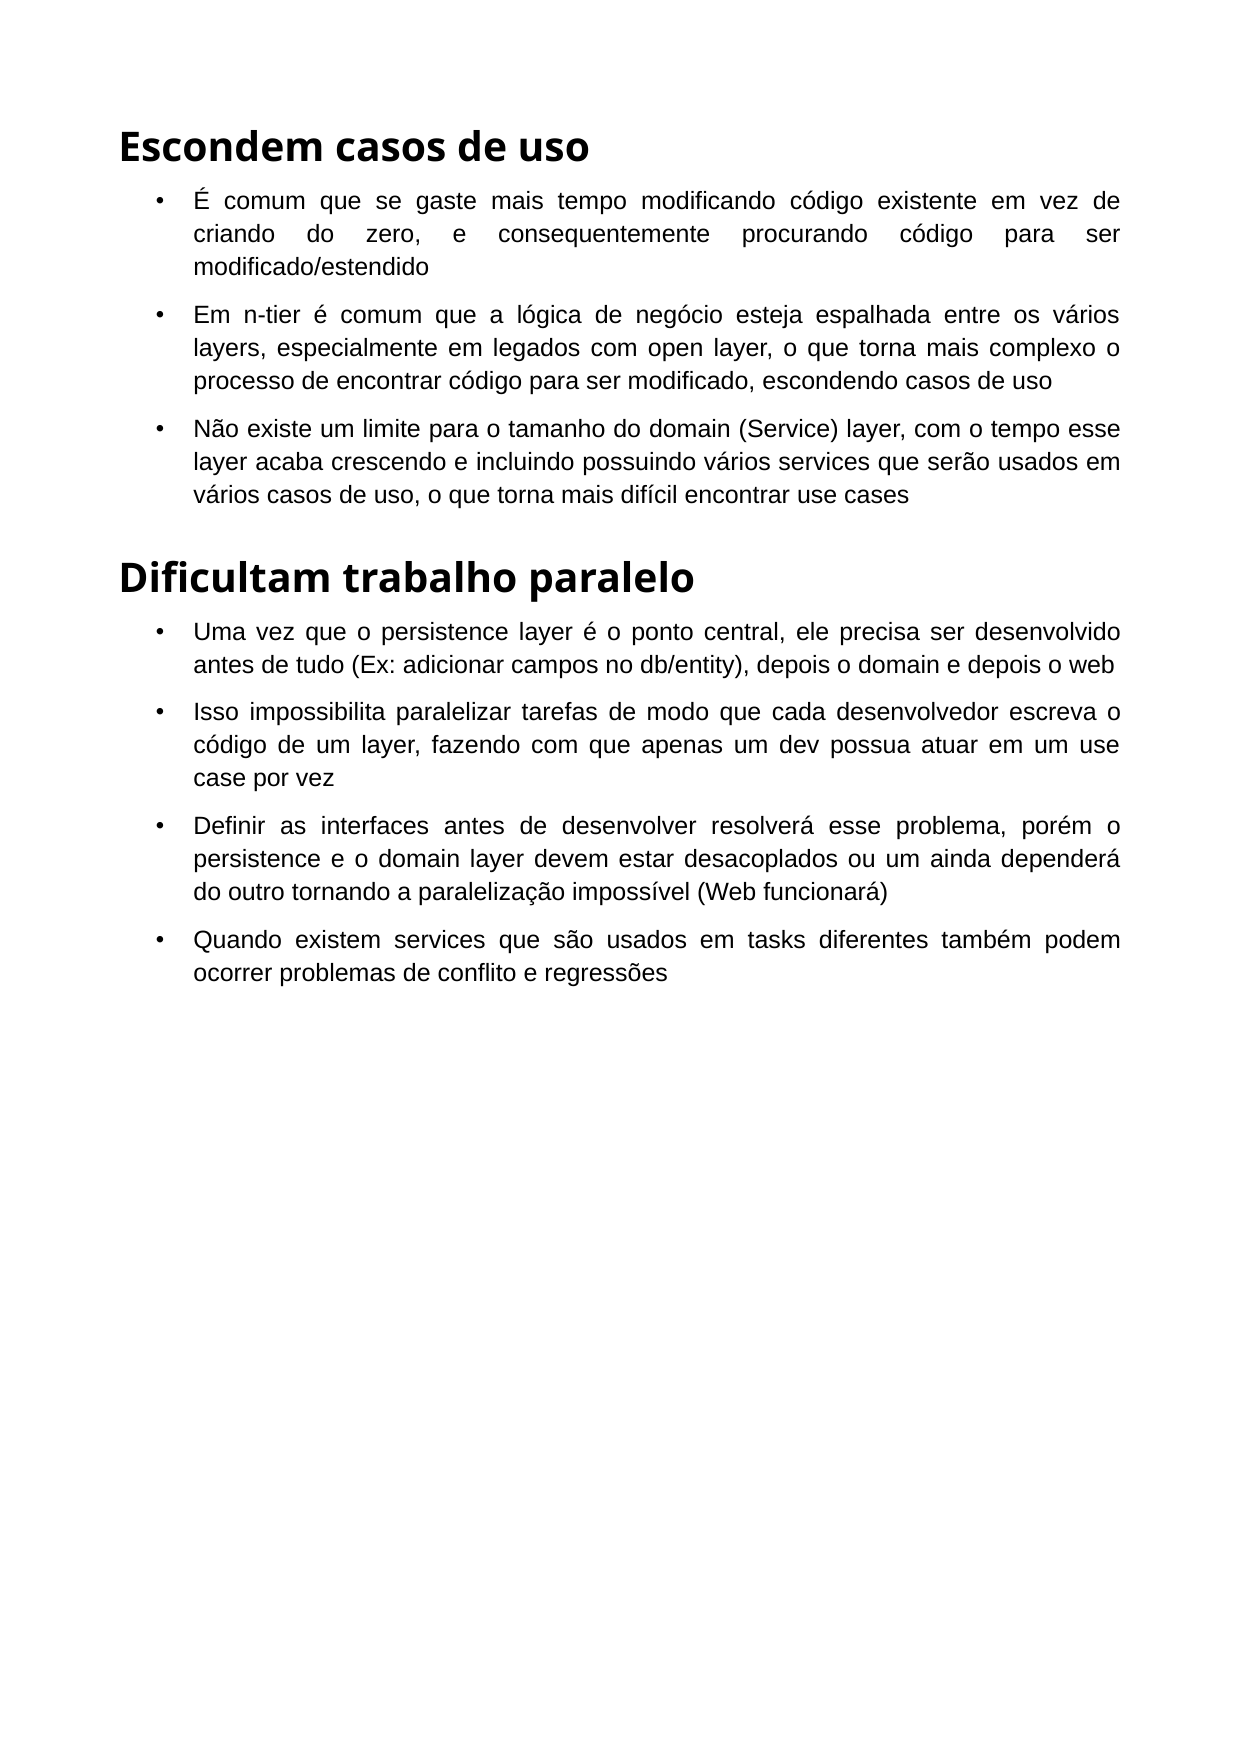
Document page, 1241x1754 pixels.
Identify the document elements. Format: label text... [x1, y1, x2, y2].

list Quando existem services que são usados em tasks diferentes também podem ocorrer problemas de conflito e regressões [156, 925, 1122, 987]
subtitle Dificultam trabalho paralelo [118, 548, 1122, 604]
list Definir as interfaces antes de desenvolver resolverá esse problema, porém o persistence e o domain layer devem estar desacoplados ou um ainda dependerá do outro tornando a paralelização impossível (Web funcionará) [156, 811, 1122, 906]
list Isso impossibilita paralelizar tarefas de modo que cada desenvolvedor escreva o código de um layer, fazendo com que apenas um dev possua atuar em um use case por vez [156, 697, 1122, 792]
list Não existe um limite para o tamanho do domain (Service) layer, com o tempo esse layer acaba crescendo e incluindo possuindo vários services que serão usados em vários casos de uso, o que torna mais difícil encontrar use cases [156, 414, 1122, 509]
list É comum que se gaste mais tempo modificando código existente em vez de criando do zero, e consequentemente procurando código para ser modificado/estendido [156, 186, 1122, 281]
list Em n-tier é comum que a lógica de negócio esteja espalhada entre os vários layers, especialmente em legados com open layer, o que torna mais complexo o processo de encontrar código para ser modificado, escondendo casos de uso [156, 300, 1122, 395]
list Uma vez que o persistence layer é o ponto central, ele precisa ser desenvolvido antes de tudo (Ex: adicionar campos no db/entity), depois o domain e depois o web [156, 616, 1122, 678]
subtitle Escondem casos de uso [118, 118, 1122, 174]
